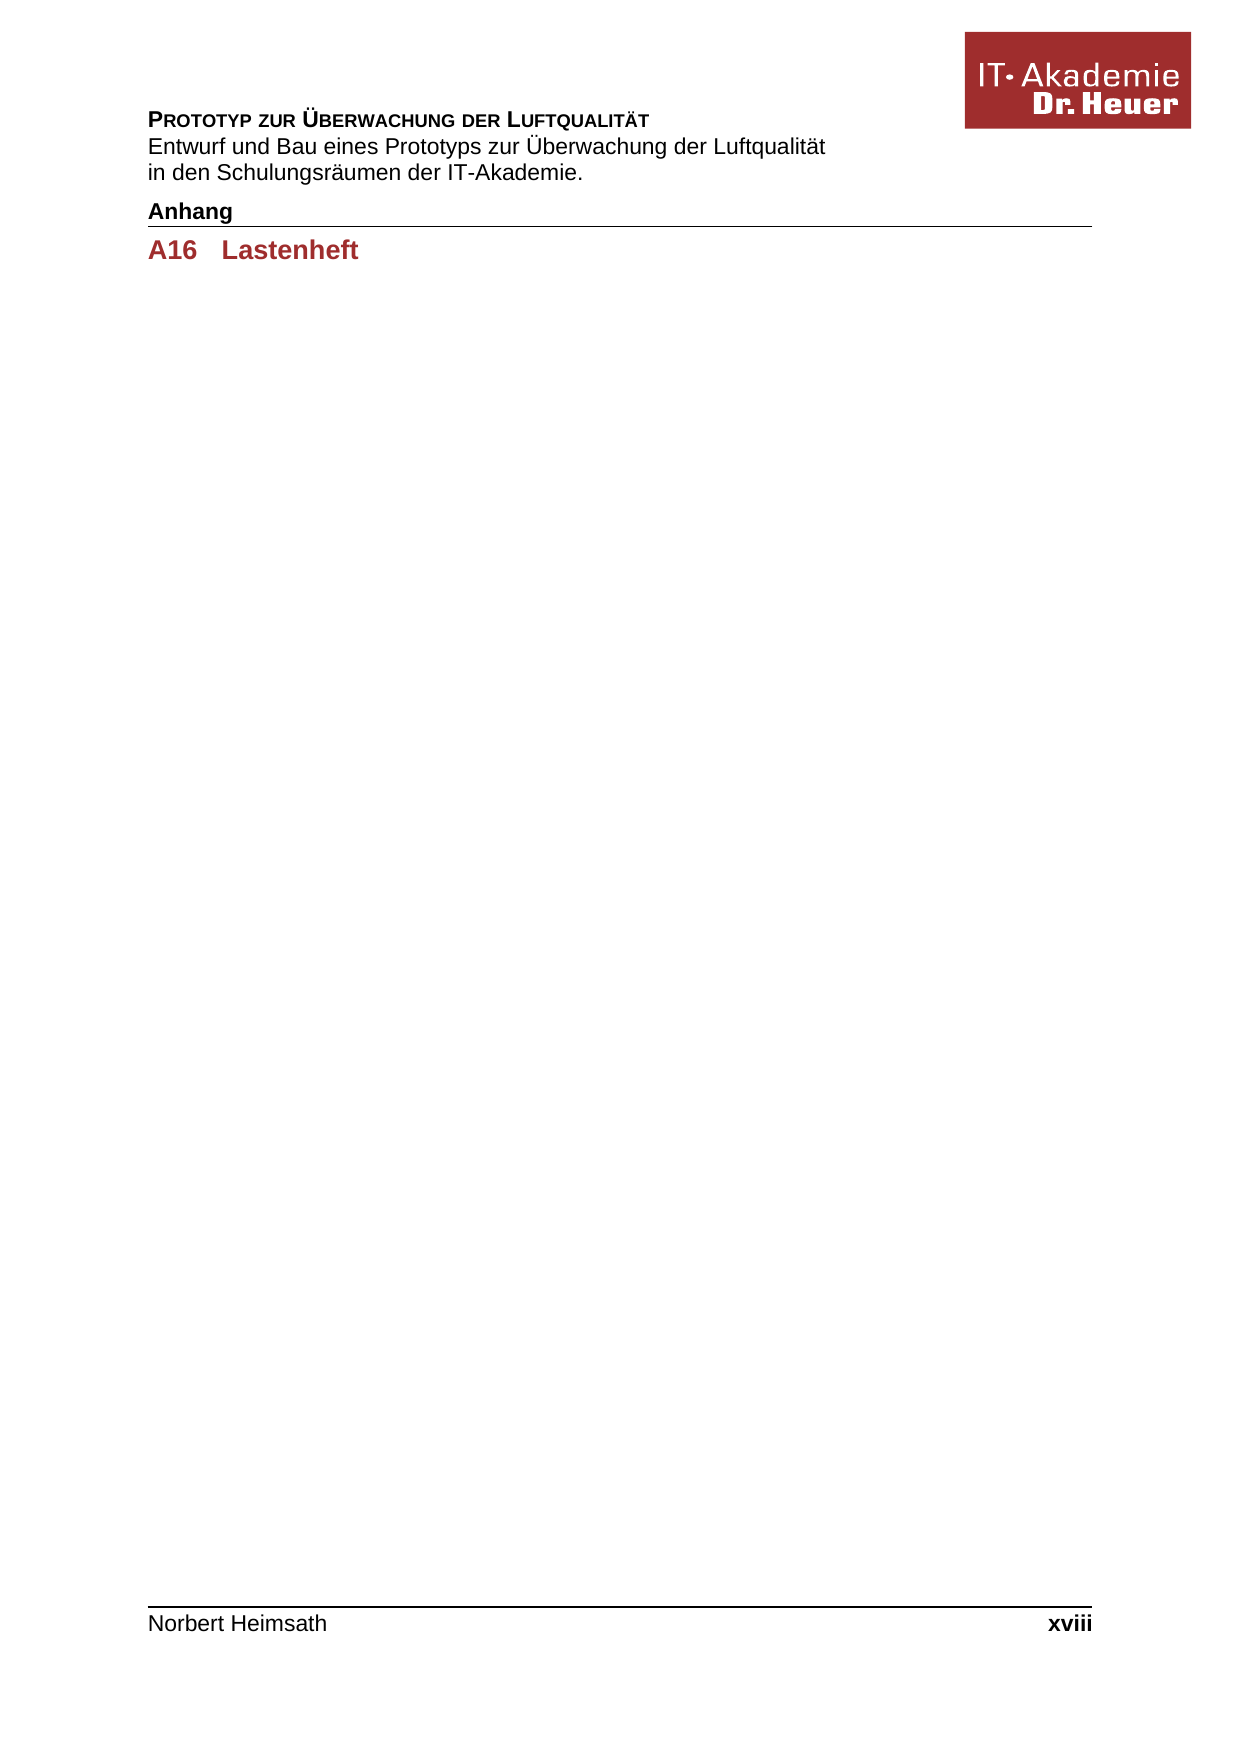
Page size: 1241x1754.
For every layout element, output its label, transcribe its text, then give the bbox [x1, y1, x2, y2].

subtitle Lastenheft [148, 234, 1092, 265]
